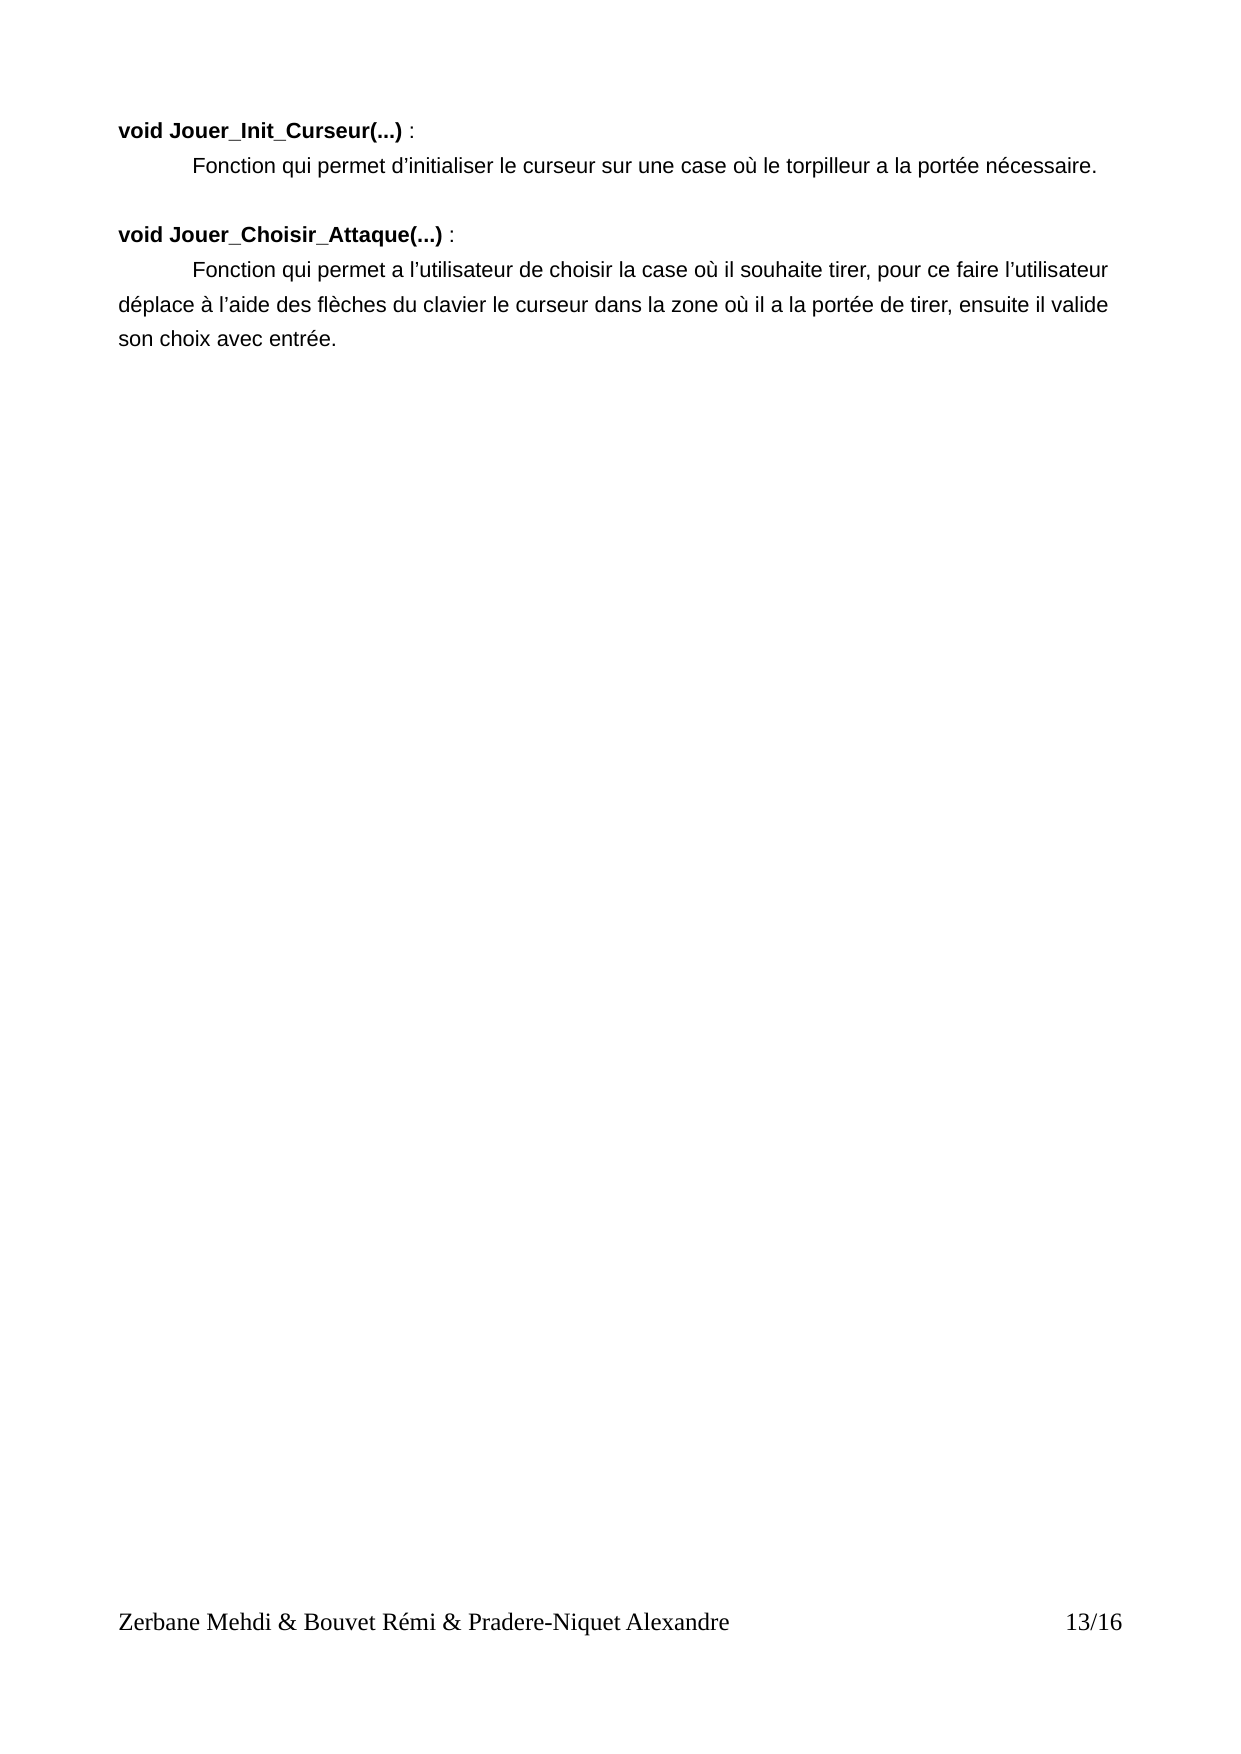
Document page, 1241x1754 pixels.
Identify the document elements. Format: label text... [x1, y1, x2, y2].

text void Jouer_Choisir_Attaque(...) : [118, 222, 1122, 247]
text void Jouer_Init_Curseur(...) : [118, 118, 1122, 143]
text Fonction qui permet d’initialiser le curseur sur une case où le torpilleur a la portée nécessaire. [118, 153, 1122, 178]
text Fonction qui permet a l’utilisateur de choisir la case où il souhaite tirer, pour ce faire l’utilisateur déplace à l’aide des flèches du clavier le curseur dans la zone où il a la portée de tirer, ensuite il valide son choix avec entrée. [118, 257, 1122, 351]
